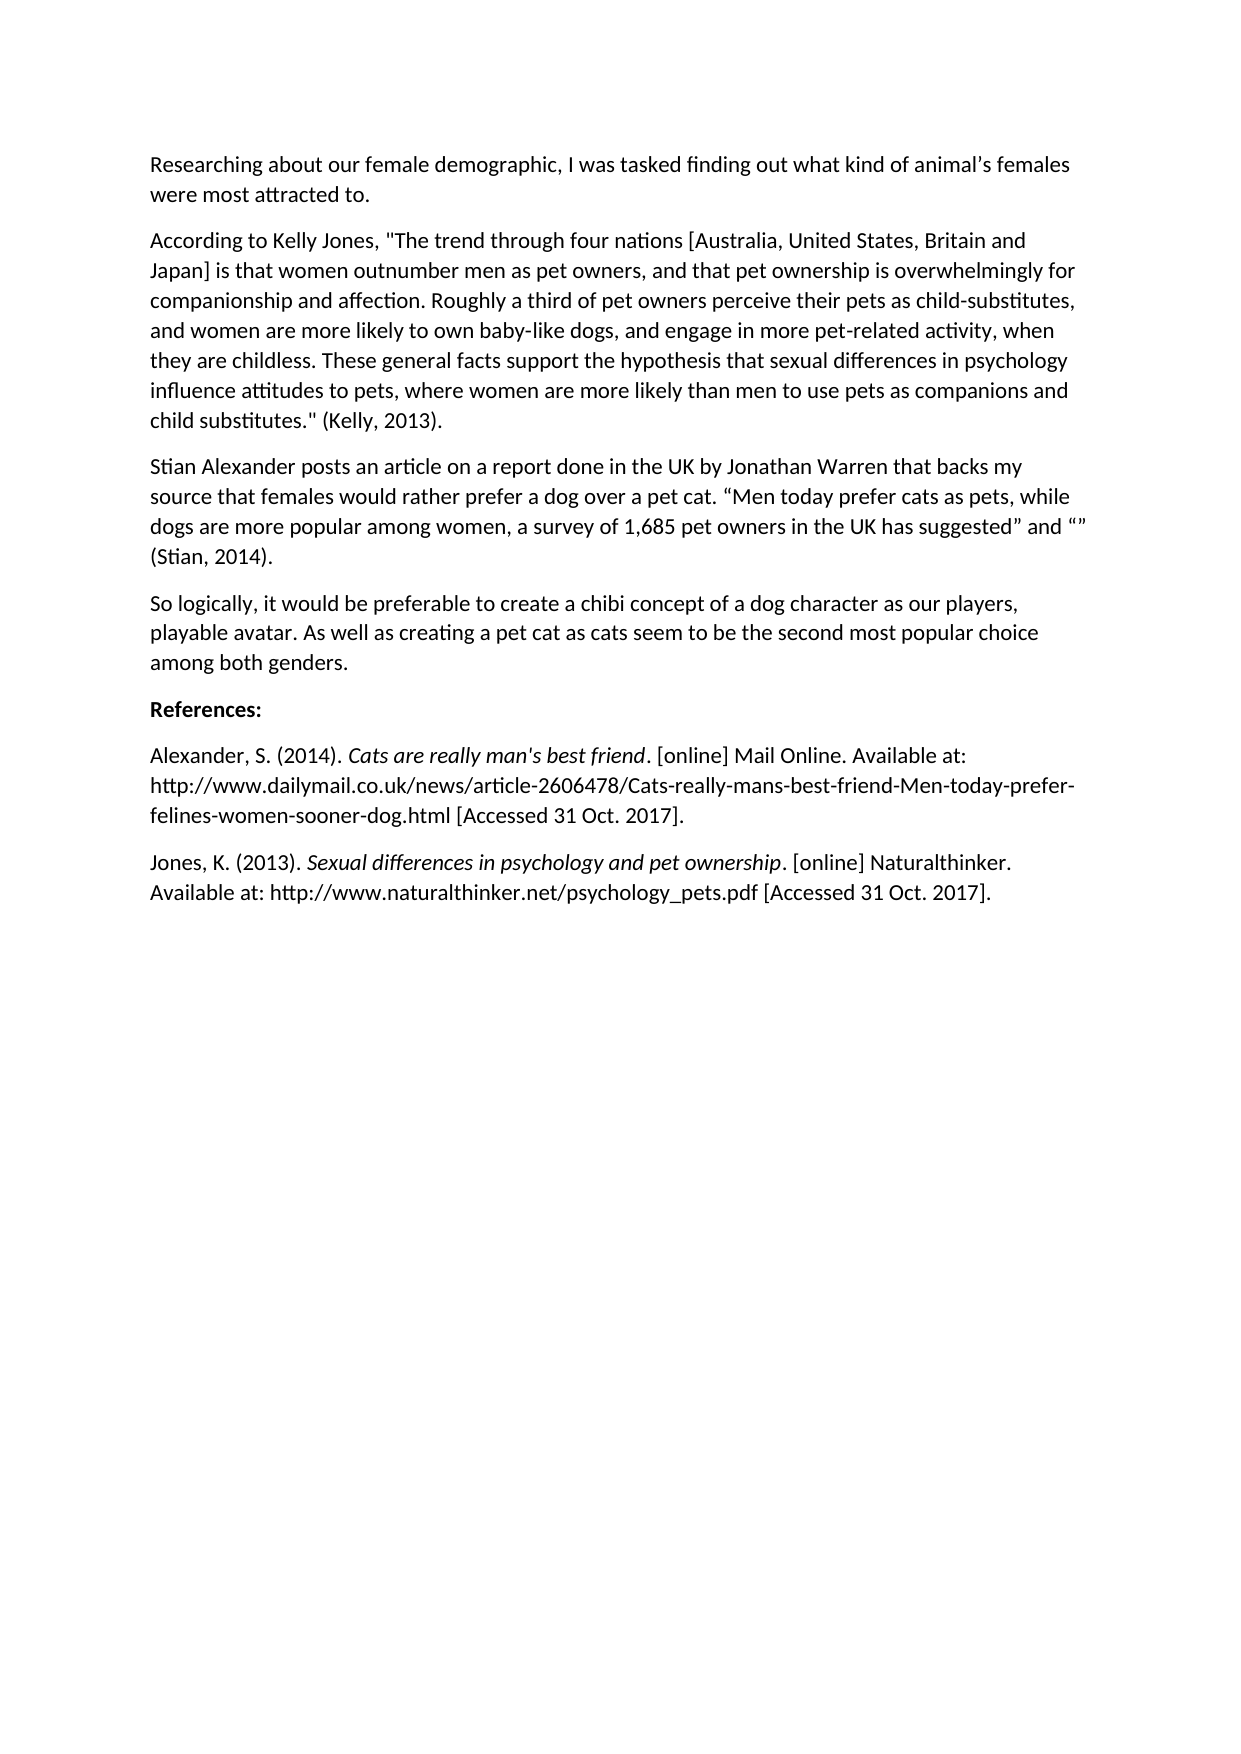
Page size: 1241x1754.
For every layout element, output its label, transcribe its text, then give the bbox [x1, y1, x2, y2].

text Stian Alexander posts an article on a report done in the UK by Jonathan Warren that backs my source that females would rather prefer a dog over a pet cat. “Men today prefer cats as pets, while dogs are more popular among women, a survey of 1,685 pet owners in the UK has suggested” and “” (Stian, 2014). [150, 452, 1090, 570]
text So logically, it would be preferable to create a chibi concept of a dog character as our players, playable avatar. As well as creating a pet cat as cats seem to be the second most popular choice among both genders. [150, 589, 1090, 676]
text References: [150, 695, 1090, 723]
text Jones, K. (2013). Sexual differences in psychology and pet ownership. [online] Naturalthinker. Available at: http://www.naturalthinker.net/psychology_pets.pdf [Accessed 31 Oct. 2017]. [150, 848, 1090, 906]
text Alexander, S. (2014). Cats are really man's best friend. [online] Mail Online. Available at: http://www.dailymail.co.uk/news/article-2606478/Cats-really-mans-best-friend-Men-today-prefer-felines-women-sooner-dog.html [Accessed 31 Oct. 2017]. [150, 742, 1090, 829]
text Researching about our female demographic, I was tasked finding out what kind of animal’s females were most attracted to. [150, 150, 1090, 208]
text According to Kelly Jones, "The trend through four nations [Australia, United States, Britain and Japan] is that women outnumber men as pet owners, and that pet ownership is overwhelmingly for companionship and affection. Roughly a third of pet owners perceive their pets as child-substitutes, and women are more likely to own baby-­like dogs, and engage in more pet­-related activity, when they are childless. These general facts support the hypothesis that sexual differences in psychology influence attitudes to pets, where women are more likely than men to use pets as companions and child substitutes." (Kelly, 2013). [150, 226, 1090, 434]
